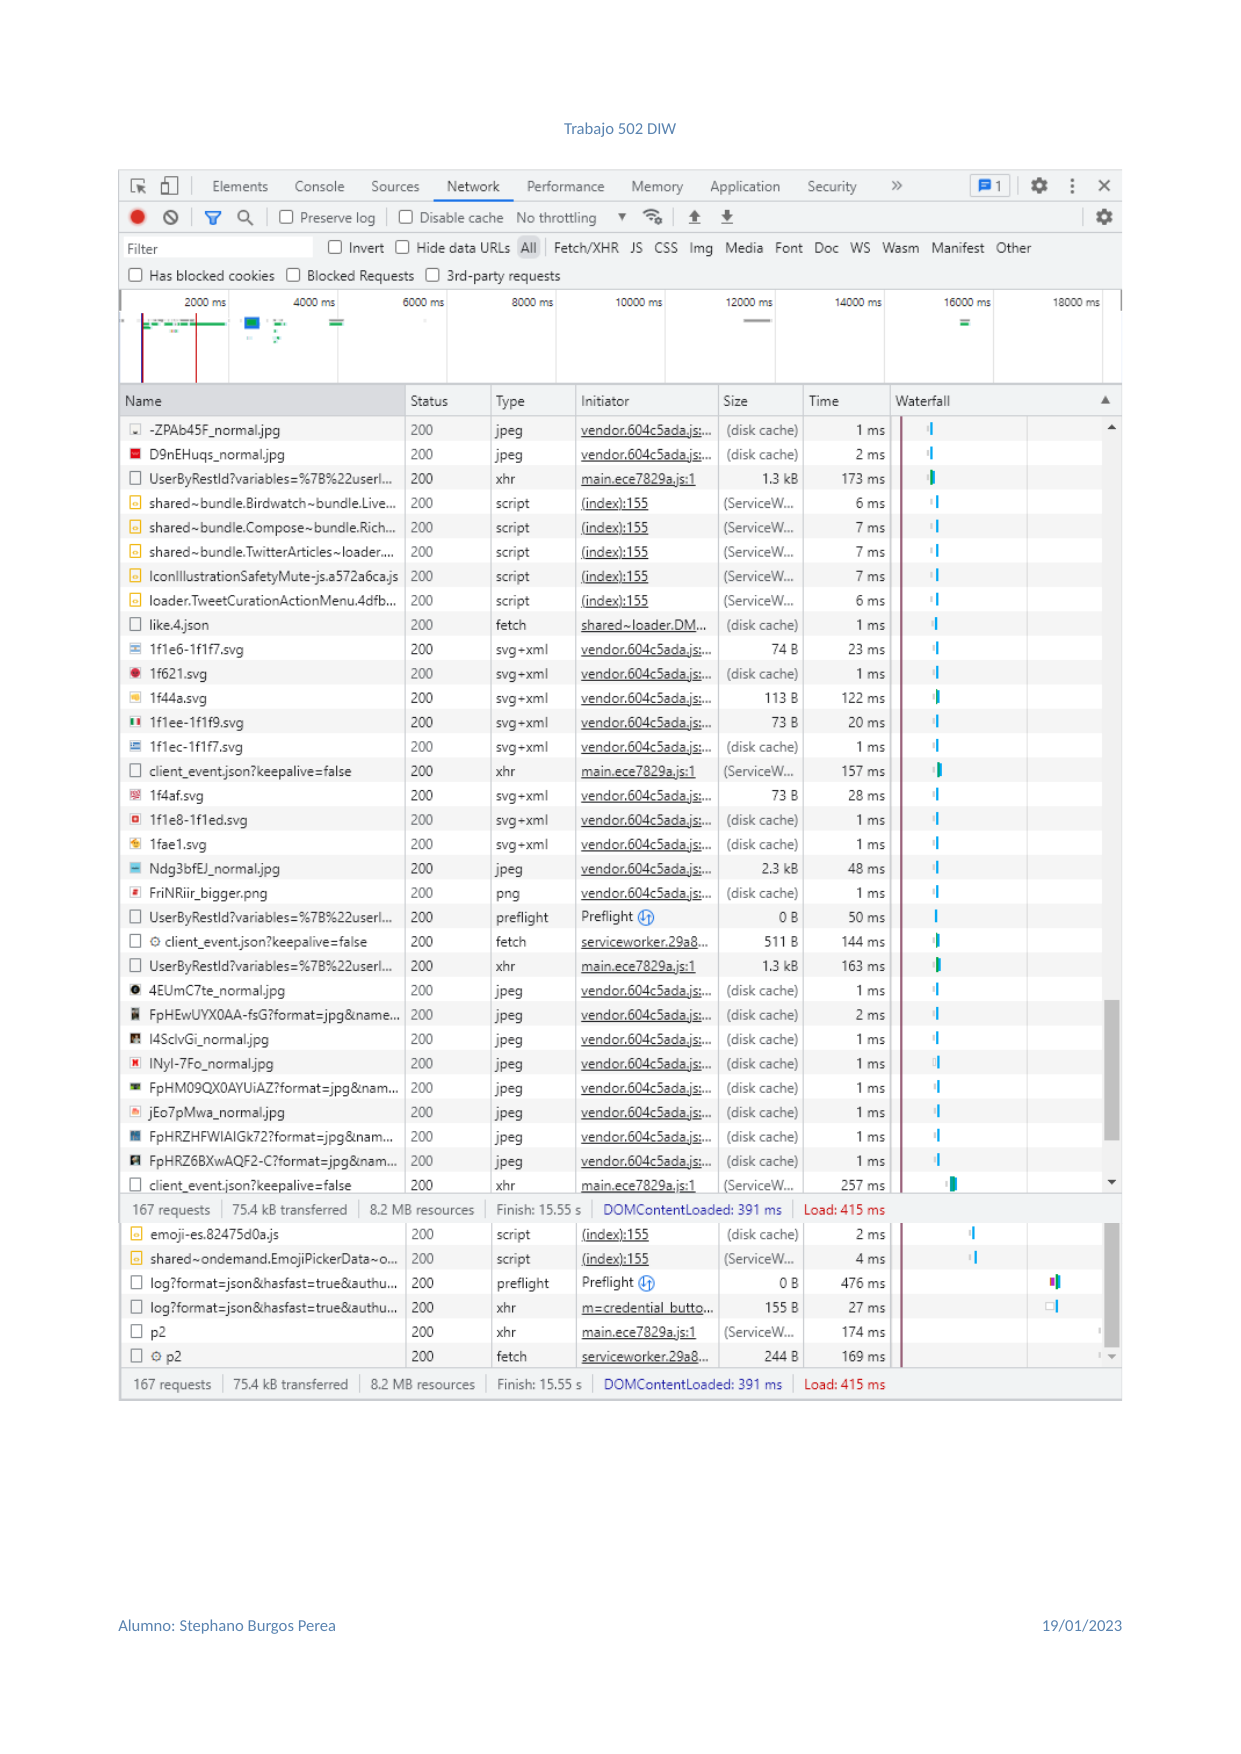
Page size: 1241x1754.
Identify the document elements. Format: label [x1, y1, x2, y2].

picture [118, 167, 1123, 1401]
